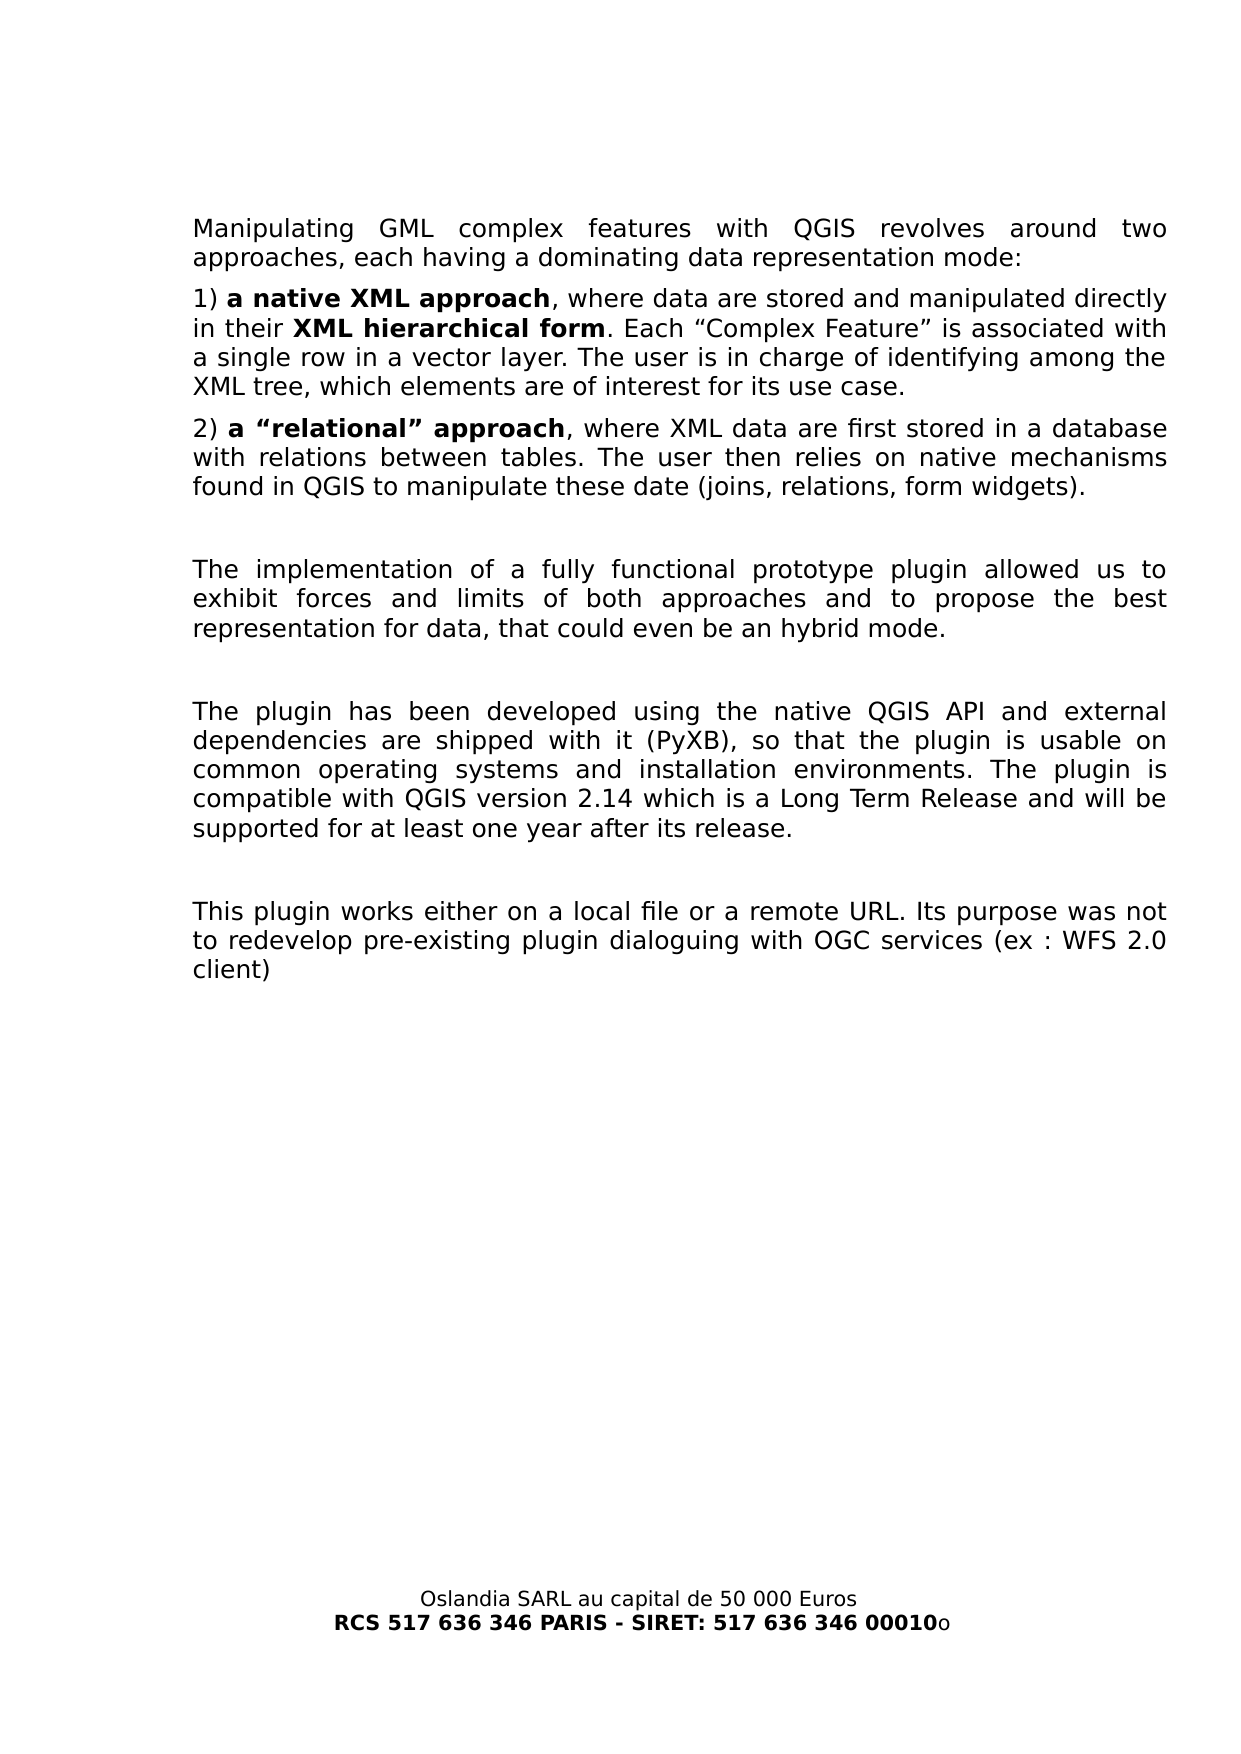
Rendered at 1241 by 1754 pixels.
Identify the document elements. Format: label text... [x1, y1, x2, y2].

text The plugin has been developed using the native QGIS API and external dependencies are shipped with it (PyXB), so that the plugin is usable on common operating systems and installation environments. The plugin is compatible with QGIS version 2.14 which is a Long Term Release and will be supported for at least one year after its release. [192, 697, 1168, 843]
text The implementation of a fully functional prototype plugin allowed us to exhibit forces and limits of both approaches and to propose the best representation for data, that could even be an hybrid mode. [192, 556, 1168, 643]
text This plugin works either on a local file or a remote URL. Its purpose was not to redevelop pre-existing plugin dialoguing with OGC services (ex : WFS 2.0 client) [192, 897, 1168, 985]
text 2) a “relational” approach, where XML data are first stored in a database with relations between tables. The user then relies on native mechanisms found in QGIS to manipulate these date (joins, relations, form widgets). [192, 414, 1168, 501]
text 1) a native XML approach, where data are stored and manipulated directly in their XML hierarchical form. Each “Complex Feature” is associated with a single row in a vector layer. The user is in charge of identifying among the XML tree, which elements are of interest for its use case. [192, 285, 1168, 401]
text Manipulating GML complex features with QGIS revolves around two approaches, each having a dominating data representation mode: [192, 214, 1168, 272]
